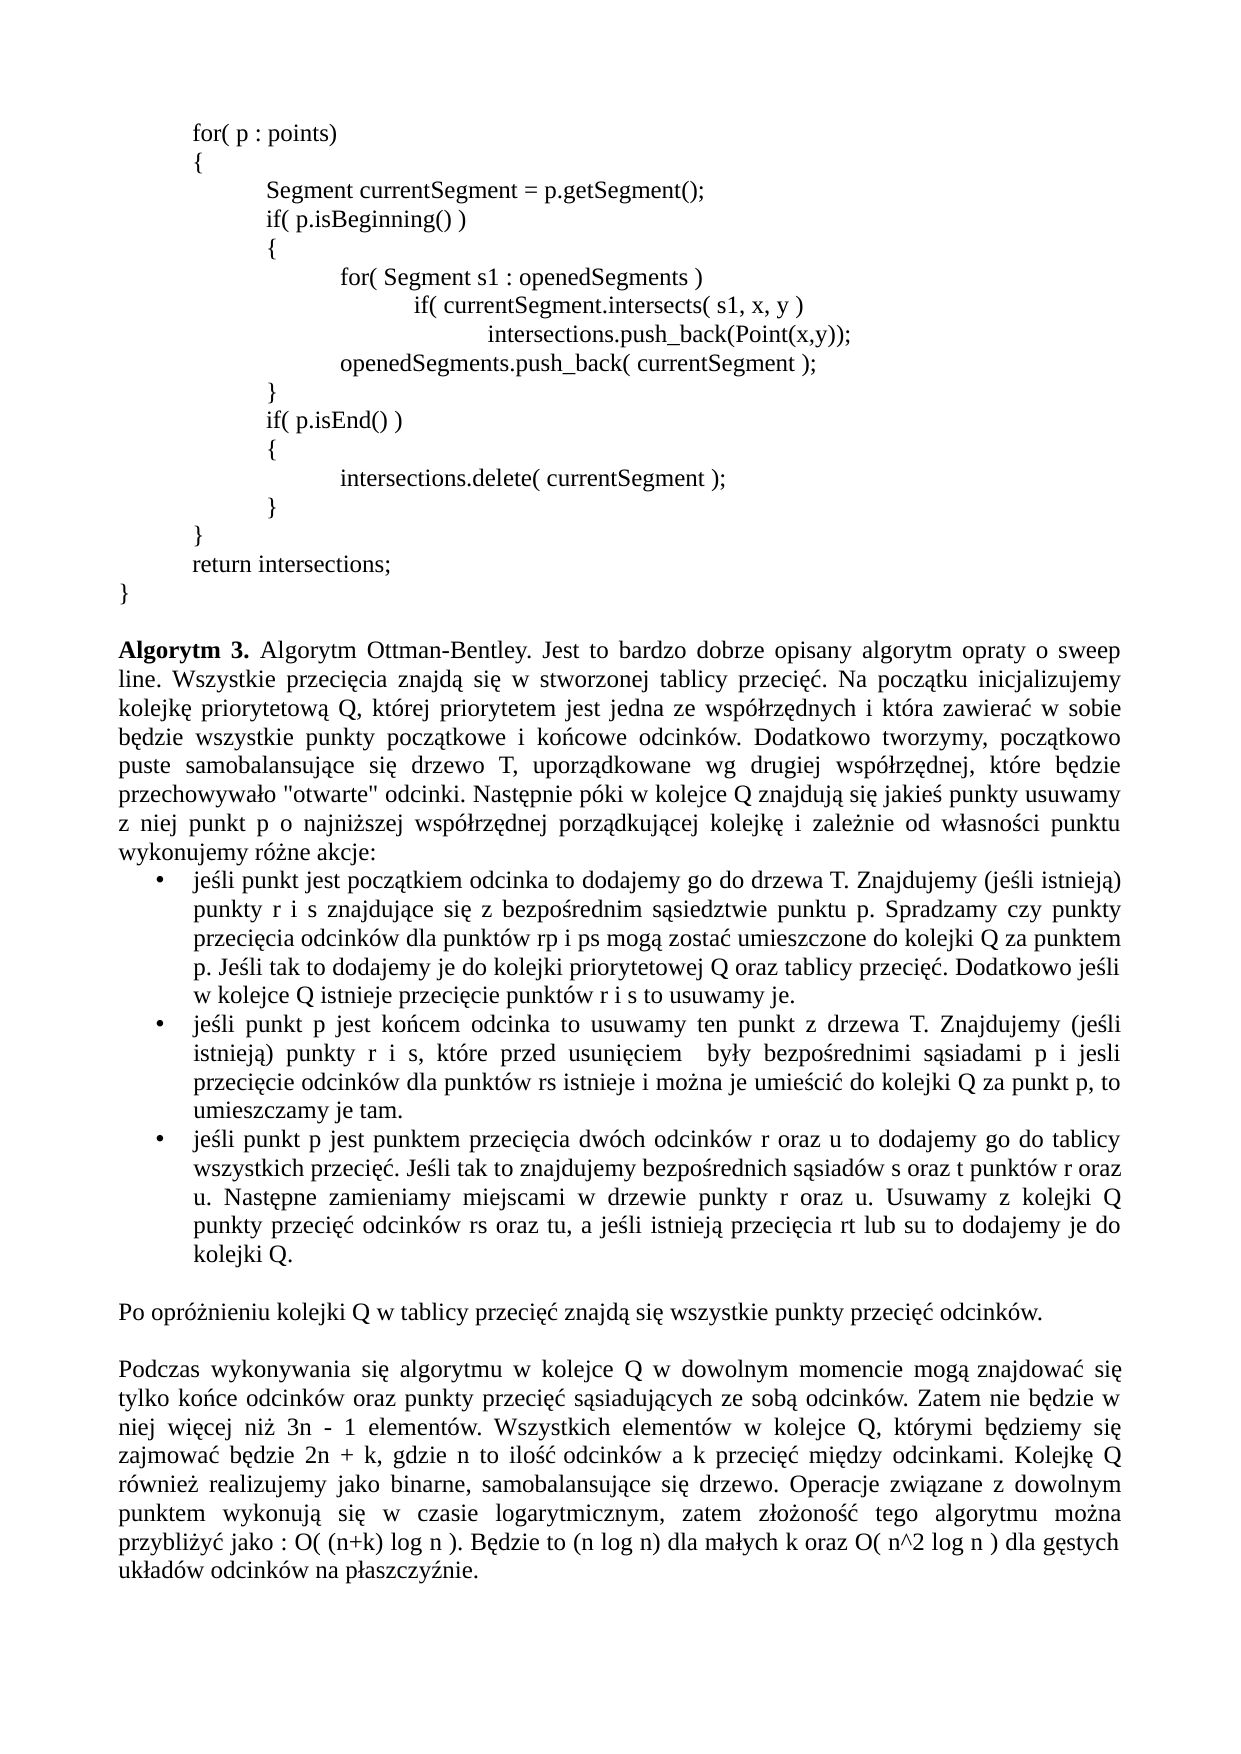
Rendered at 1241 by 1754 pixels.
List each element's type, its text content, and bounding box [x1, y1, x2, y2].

text { [118, 434, 1122, 463]
list jeśli punkt jest początkiem odcinka to dodajemy go do drzewa T. Znajdujemy (jeśli istnieją) punkty r i s znajdujące się z bezpośrednim sąsiedztwie punktu p. Spradzamy czy punkty przecięcia odcinków dla punktów rp i ps mogą zostać umieszczone do kolejki Q za punktem p. Jeśli tak to dodajemy je do kolejki priorytetowej Q oraz tablicy przecięć. Dodatkowo jeśli w kolejce Q istnieje przecięcie punktów r i s to usuwamy je. [156, 866, 1122, 1009]
list jeśli punkt p jest końcem odcinka to usuwamy ten punkt z drzewa T. Znajdujemy (jeśli istnieją) punkty r i s, które przed usunięciem były bezpośrednimi sąsiadami p i jesli przecięcie odcinków dla punktów rs istnieje i można je umieścić do kolejki Q za punkt p, to umieszczamy je tam. [156, 1009, 1122, 1124]
text for( p : points) [118, 118, 1122, 147]
text { [118, 233, 1122, 262]
text Segment currentSegment = p.getSegment(); [118, 176, 1122, 204]
text } [118, 521, 1122, 549]
text for( Segment s1 : openedSegments ) [118, 262, 1122, 291]
text return intersections; [118, 549, 1122, 578]
text if( p.isBeginning() ) [118, 204, 1122, 233]
text } [118, 377, 1122, 406]
text if( currentSegment.intersects( s1, x, y ) [118, 291, 1122, 319]
text if( p.isEnd() ) [118, 406, 1122, 434]
text } [118, 578, 1122, 607]
text openedSegments.push_back( currentSegment ); [118, 348, 1122, 377]
text } [118, 492, 1122, 521]
text intersections.delete( currentSegment ); [118, 463, 1122, 492]
text { [118, 147, 1122, 176]
text Algorytm 3. Algorytm Ottman-Bentley. Jest to bardzo dobrze opisany algorytm opraty o sweep line. Wszystkie przecięcia znajdą się w stworzonej tablicy przecięć. Na początku inicjalizujemy kolejkę priorytetową Q, której priorytetem jest jedna ze współrzędnych i która zawierać w sobie będzie wszystkie punkty początkowe i końcowe odcinków. Dodatkowo tworzymy, początkowo puste samobalansujące się drzewo T, uporządkowane wg drugiej współrzędnej, które będzie przechowywało "otwarte" odcinki. Następnie póki w kolejce Q znajdują się jakieś punkty usuwamy z niej punkt p o najniższej współrzędnej porządkującej kolejkę i zależnie od własności punktu wykonujemy różne akcje: [118, 636, 1122, 866]
text intersections.push_back(Point(x,y)); [118, 319, 1122, 348]
text Podczas wykonywania się algorytmu w kolejce Q w dowolnym momencie mogą znajdować się tylko końce odcinków oraz punkty przecięć sąsiadujących ze sobą odcinków. Zatem nie będzie w niej więcej niż 3n - 1 elementów. Wszystkich elementów w kolejce Q, którymi będziemy się zajmować będzie 2n + k, gdzie n to ilość odcinków a k przecięć między odcinkami. Kolejkę Q również realizujemy jako binarne, samobalansujące się drzewo. Operacje związane z dowolnym punktem wykonują się w czasie logarytmicznym, zatem złożoność tego algorytmu można przybliżyć jako : O( (n+k) log n ). Będzie to (n log n) dla małych k oraz O( n^2 log n ) dla gęstych układów odcinków na płaszczyźnie. [118, 1354, 1122, 1584]
text Po opróżnieniu kolejki Q w tablicy przecięć znajdą się wszystkie punkty przecięć odcinków. [118, 1297, 1122, 1326]
list jeśli punkt p jest punktem przecięcia dwóch odcinków r oraz u to dodajemy go do tablicy wszystkich przecięć. Jeśli tak to znajdujemy bezpośrednich sąsiadów s oraz t punktów r oraz u. Następne zamieniamy miejscami w drzewie punkty r oraz u. Usuwamy z kolejki Q punkty przecięć odcinków rs oraz tu, a jeśli istnieją przecięcia rt lub su to dodajemy je do kolejki Q. [156, 1124, 1122, 1268]
